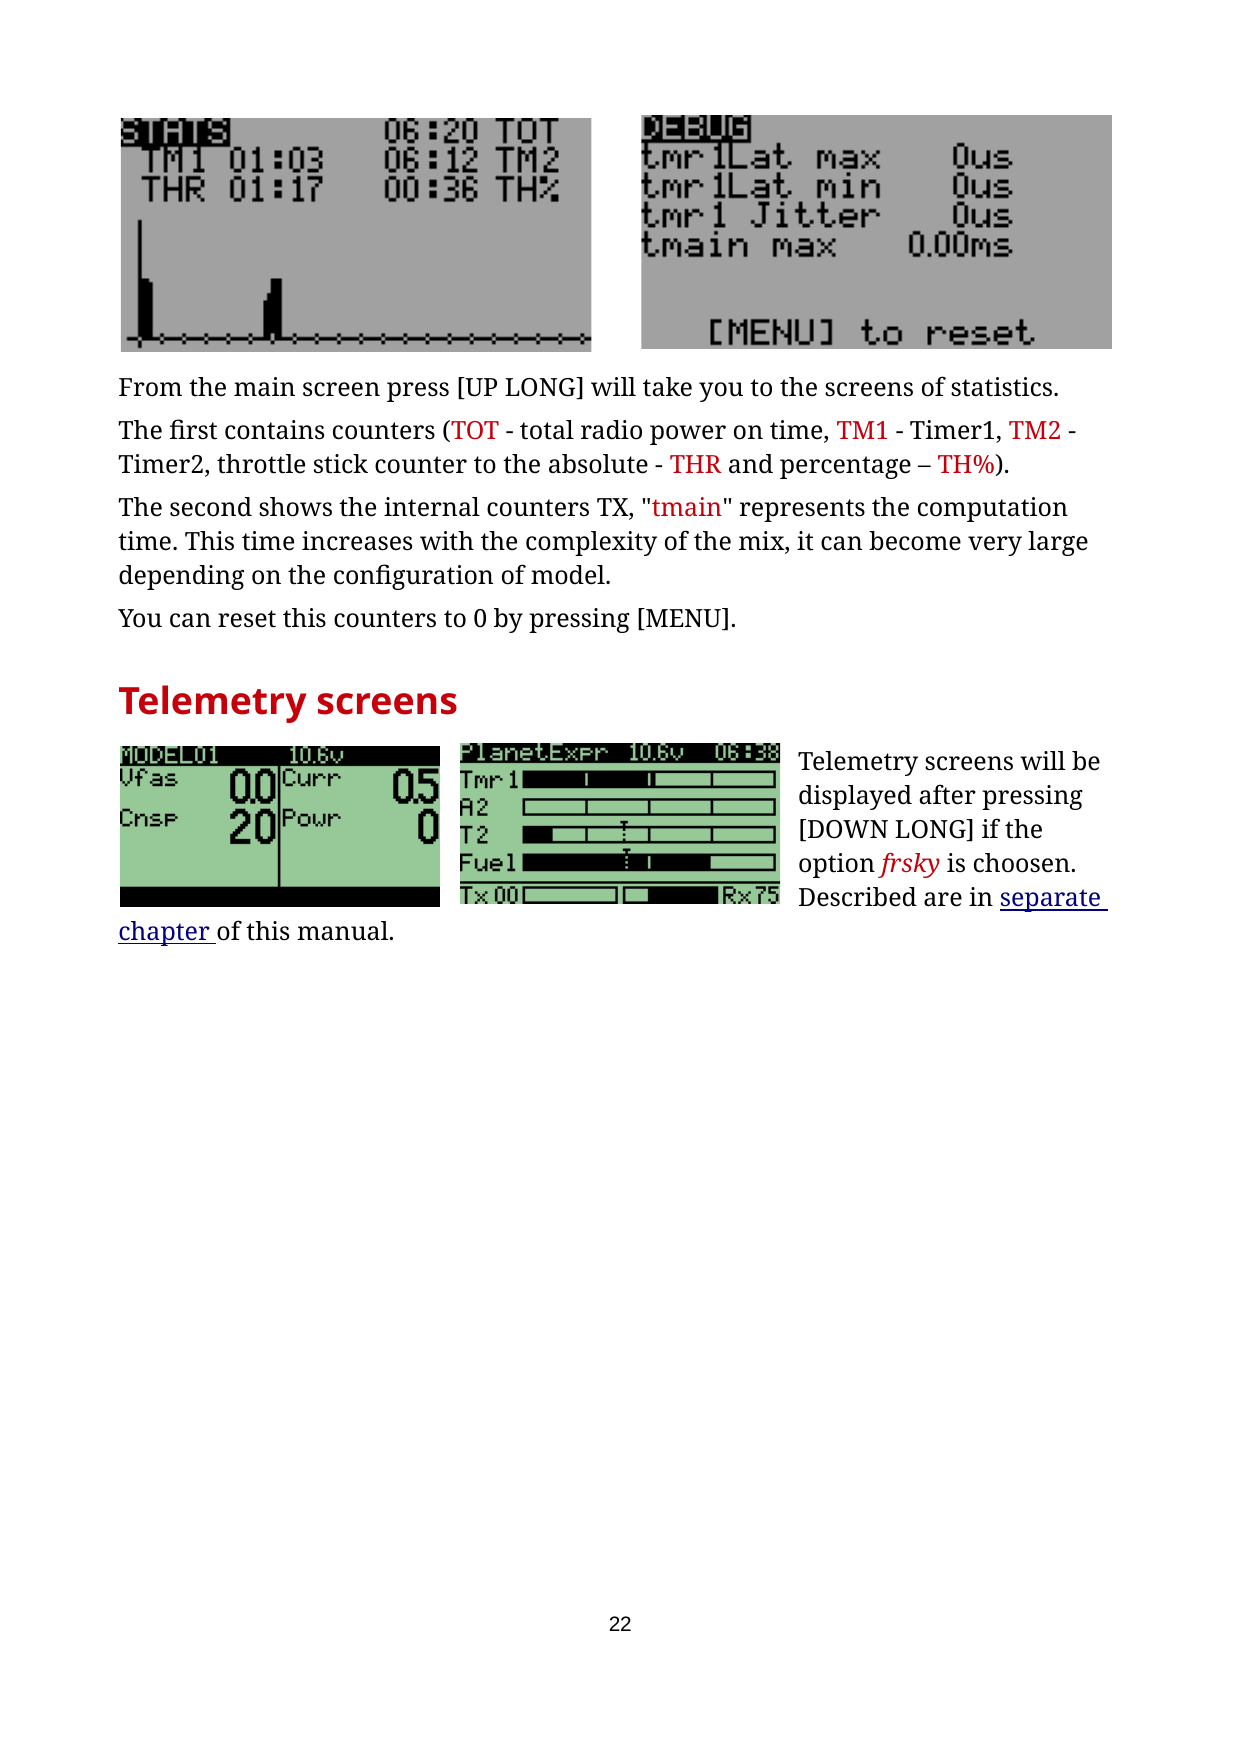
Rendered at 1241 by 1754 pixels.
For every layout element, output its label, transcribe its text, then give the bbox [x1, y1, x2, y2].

picture [120, 118, 592, 352]
text The first contains counters (TOT - total radio power on time, TM1 - Timer1, TM2 - Timer2, throttle stick counter to the absolute - THR and percentage – TH%). [118, 412, 1122, 481]
subtitle Telemetry screens [118, 674, 1122, 725]
picture [641, 115, 1112, 349]
text You can reset this counters to 0 by pressing [MENU]. [118, 601, 1122, 634]
text Telemetry screens will be displayed after pressing [DOWN LONG] if the option frsky is choosen. Described are in separate chapter of this manual. [118, 743, 1122, 948]
picture [460, 743, 780, 904]
picture [120, 746, 440, 907]
text The second shows the internal counters TX, "tmain" represents the computation time. This time increases with the complexity of the mix, it can become very large depending on the configuration of model. [118, 489, 1122, 592]
text From the main screen press [UP LONG] will take you to the screens of statistics. [118, 118, 1122, 404]
